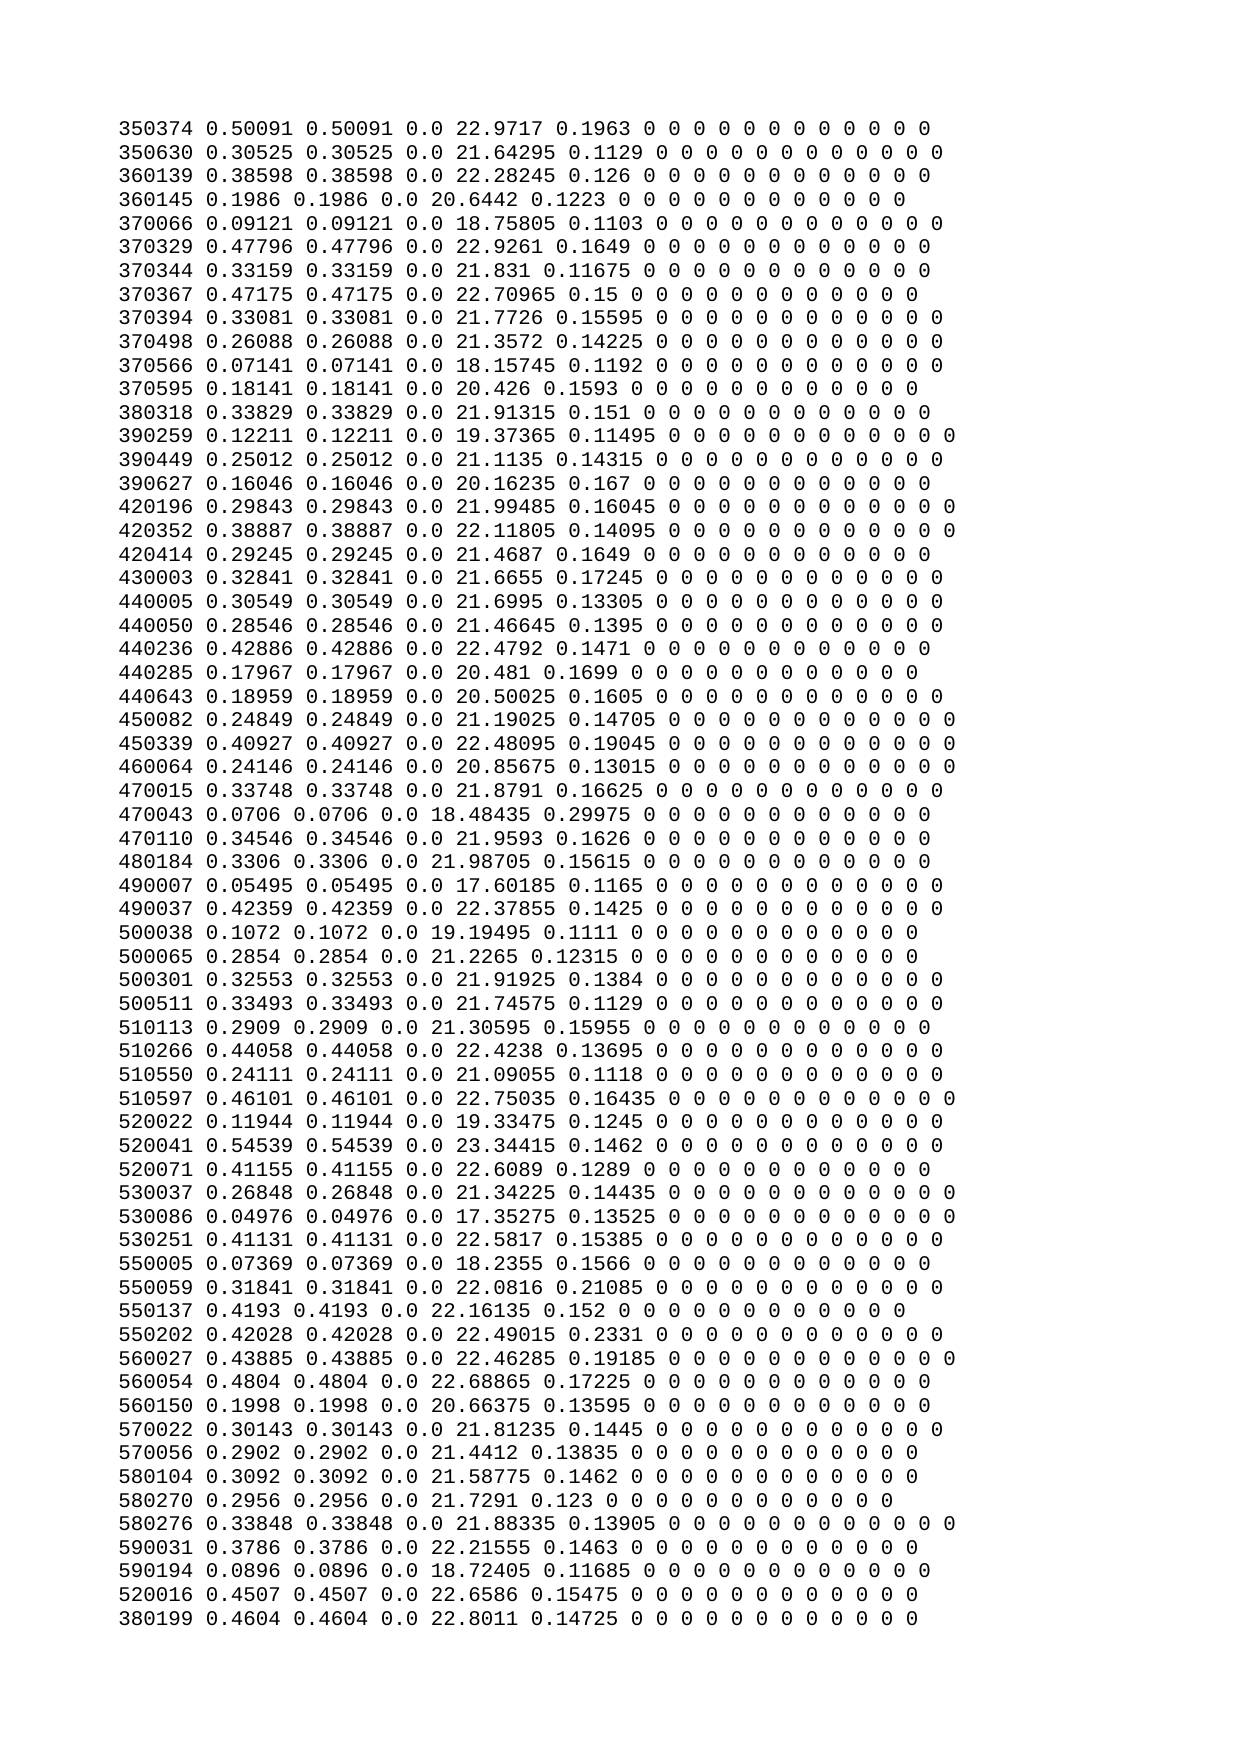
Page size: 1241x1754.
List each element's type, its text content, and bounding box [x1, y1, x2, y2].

text 570056 0.2902 0.2902 0.0 21.4412 0.13835 0 0 0 0 0 0 0 0 0 0 0 0 [118, 1442, 1122, 1466]
text 550059 0.31841 0.31841 0.0 22.0816 0.21085 0 0 0 0 0 0 0 0 0 0 0 0 [118, 1277, 1122, 1300]
text 530086 0.04976 0.04976 0.0 17.35275 0.13525 0 0 0 0 0 0 0 0 0 0 0 0 [118, 1206, 1122, 1229]
text 580276 0.33848 0.33848 0.0 21.88335 0.13905 0 0 0 0 0 0 0 0 0 0 0 0 [118, 1513, 1122, 1537]
text 500511 0.33493 0.33493 0.0 21.74575 0.1129 0 0 0 0 0 0 0 0 0 0 0 0 [118, 993, 1122, 1017]
text 390627 0.16046 0.16046 0.0 20.16235 0.167 0 0 0 0 0 0 0 0 0 0 0 0 [118, 473, 1122, 496]
text 360145 0.1986 0.1986 0.0 20.6442 0.1223 0 0 0 0 0 0 0 0 0 0 0 0 [118, 189, 1122, 213]
text 350374 0.50091 0.50091 0.0 22.9717 0.1963 0 0 0 0 0 0 0 0 0 0 0 0 [118, 118, 1122, 142]
text 370498 0.26088 0.26088 0.0 21.3572 0.14225 0 0 0 0 0 0 0 0 0 0 0 0 [118, 331, 1122, 354]
text 470043 0.0706 0.0706 0.0 18.48435 0.29975 0 0 0 0 0 0 0 0 0 0 0 0 [118, 804, 1122, 827]
text 500038 0.1072 0.1072 0.0 19.19495 0.1111 0 0 0 0 0 0 0 0 0 0 0 0 [118, 922, 1122, 946]
text 420352 0.38887 0.38887 0.0 22.11805 0.14095 0 0 0 0 0 0 0 0 0 0 0 0 [118, 520, 1122, 544]
text 580270 0.2956 0.2956 0.0 21.7291 0.123 0 0 0 0 0 0 0 0 0 0 0 0 [118, 1489, 1122, 1513]
text 520041 0.54539 0.54539 0.0 23.34415 0.1462 0 0 0 0 0 0 0 0 0 0 0 0 [118, 1135, 1122, 1158]
text 350630 0.30525 0.30525 0.0 21.64295 0.1129 0 0 0 0 0 0 0 0 0 0 0 0 [118, 142, 1122, 165]
text 470110 0.34546 0.34546 0.0 21.9593 0.1626 0 0 0 0 0 0 0 0 0 0 0 0 [118, 827, 1122, 851]
text 390449 0.25012 0.25012 0.0 21.1135 0.14315 0 0 0 0 0 0 0 0 0 0 0 0 [118, 449, 1122, 473]
text 440643 0.18959 0.18959 0.0 20.50025 0.1605 0 0 0 0 0 0 0 0 0 0 0 0 [118, 686, 1122, 709]
text 580104 0.3092 0.3092 0.0 21.58775 0.1462 0 0 0 0 0 0 0 0 0 0 0 0 [118, 1466, 1122, 1489]
text 510550 0.24111 0.24111 0.0 21.09055 0.1118 0 0 0 0 0 0 0 0 0 0 0 0 [118, 1064, 1122, 1088]
text 560054 0.4804 0.4804 0.0 22.68865 0.17225 0 0 0 0 0 0 0 0 0 0 0 0 [118, 1371, 1122, 1395]
text 460064 0.24146 0.24146 0.0 20.85675 0.13015 0 0 0 0 0 0 0 0 0 0 0 0 [118, 757, 1122, 780]
text 380318 0.33829 0.33829 0.0 21.91315 0.151 0 0 0 0 0 0 0 0 0 0 0 0 [118, 402, 1122, 426]
text 430003 0.32841 0.32841 0.0 21.6655 0.17245 0 0 0 0 0 0 0 0 0 0 0 0 [118, 567, 1122, 591]
text 500065 0.2854 0.2854 0.0 21.2265 0.12315 0 0 0 0 0 0 0 0 0 0 0 0 [118, 946, 1122, 969]
text 530037 0.26848 0.26848 0.0 21.34225 0.14435 0 0 0 0 0 0 0 0 0 0 0 0 [118, 1182, 1122, 1206]
text 550137 0.4193 0.4193 0.0 22.16135 0.152 0 0 0 0 0 0 0 0 0 0 0 0 [118, 1300, 1122, 1324]
text 490007 0.05495 0.05495 0.0 17.60185 0.1165 0 0 0 0 0 0 0 0 0 0 0 0 [118, 875, 1122, 898]
text 380199 0.4604 0.4604 0.0 22.8011 0.14725 0 0 0 0 0 0 0 0 0 0 0 0 [118, 1608, 1122, 1631]
text 480184 0.3306 0.3306 0.0 21.98705 0.15615 0 0 0 0 0 0 0 0 0 0 0 0 [118, 851, 1122, 875]
text 450082 0.24849 0.24849 0.0 21.19025 0.14705 0 0 0 0 0 0 0 0 0 0 0 0 [118, 709, 1122, 733]
text 510113 0.2909 0.2909 0.0 21.30595 0.15955 0 0 0 0 0 0 0 0 0 0 0 0 [118, 1017, 1122, 1040]
text 440285 0.17967 0.17967 0.0 20.481 0.1699 0 0 0 0 0 0 0 0 0 0 0 0 [118, 662, 1122, 686]
text 370344 0.33159 0.33159 0.0 21.831 0.11675 0 0 0 0 0 0 0 0 0 0 0 0 [118, 260, 1122, 284]
text 500301 0.32553 0.32553 0.0 21.91925 0.1384 0 0 0 0 0 0 0 0 0 0 0 0 [118, 969, 1122, 993]
text 440005 0.30549 0.30549 0.0 21.6995 0.13305 0 0 0 0 0 0 0 0 0 0 0 0 [118, 591, 1122, 615]
text 390259 0.12211 0.12211 0.0 19.37365 0.11495 0 0 0 0 0 0 0 0 0 0 0 0 [118, 426, 1122, 449]
text 490037 0.42359 0.42359 0.0 22.37855 0.1425 0 0 0 0 0 0 0 0 0 0 0 0 [118, 898, 1122, 922]
text 470015 0.33748 0.33748 0.0 21.8791 0.16625 0 0 0 0 0 0 0 0 0 0 0 0 [118, 780, 1122, 804]
text 450339 0.40927 0.40927 0.0 22.48095 0.19045 0 0 0 0 0 0 0 0 0 0 0 0 [118, 733, 1122, 757]
text 590031 0.3786 0.3786 0.0 22.21555 0.1463 0 0 0 0 0 0 0 0 0 0 0 0 [118, 1537, 1122, 1561]
text 550202 0.42028 0.42028 0.0 22.49015 0.2331 0 0 0 0 0 0 0 0 0 0 0 0 [118, 1324, 1122, 1348]
text 360139 0.38598 0.38598 0.0 22.28245 0.126 0 0 0 0 0 0 0 0 0 0 0 0 [118, 165, 1122, 189]
text 590194 0.0896 0.0896 0.0 18.72405 0.11685 0 0 0 0 0 0 0 0 0 0 0 0 [118, 1561, 1122, 1584]
text 550005 0.07369 0.07369 0.0 18.2355 0.1566 0 0 0 0 0 0 0 0 0 0 0 0 [118, 1253, 1122, 1277]
text 370066 0.09121 0.09121 0.0 18.75805 0.1103 0 0 0 0 0 0 0 0 0 0 0 0 [118, 213, 1122, 236]
text 560150 0.1998 0.1998 0.0 20.66375 0.13595 0 0 0 0 0 0 0 0 0 0 0 0 [118, 1395, 1122, 1419]
text 370394 0.33081 0.33081 0.0 21.7726 0.15595 0 0 0 0 0 0 0 0 0 0 0 0 [118, 307, 1122, 331]
text 370595 0.18141 0.18141 0.0 20.426 0.1593 0 0 0 0 0 0 0 0 0 0 0 0 [118, 378, 1122, 402]
text 560027 0.43885 0.43885 0.0 22.46285 0.19185 0 0 0 0 0 0 0 0 0 0 0 0 [118, 1348, 1122, 1371]
text 420414 0.29245 0.29245 0.0 21.4687 0.1649 0 0 0 0 0 0 0 0 0 0 0 0 [118, 544, 1122, 567]
text 440236 0.42886 0.42886 0.0 22.4792 0.1471 0 0 0 0 0 0 0 0 0 0 0 0 [118, 638, 1122, 662]
text 570022 0.30143 0.30143 0.0 21.81235 0.1445 0 0 0 0 0 0 0 0 0 0 0 0 [118, 1419, 1122, 1442]
text 370329 0.47796 0.47796 0.0 22.9261 0.1649 0 0 0 0 0 0 0 0 0 0 0 0 [118, 236, 1122, 260]
text 520022 0.11944 0.11944 0.0 19.33475 0.1245 0 0 0 0 0 0 0 0 0 0 0 0 [118, 1111, 1122, 1135]
text 520016 0.4507 0.4507 0.0 22.6586 0.15475 0 0 0 0 0 0 0 0 0 0 0 0 [118, 1584, 1122, 1608]
text 530251 0.41131 0.41131 0.0 22.5817 0.15385 0 0 0 0 0 0 0 0 0 0 0 0 [118, 1229, 1122, 1253]
text 520071 0.41155 0.41155 0.0 22.6089 0.1289 0 0 0 0 0 0 0 0 0 0 0 0 [118, 1158, 1122, 1182]
text 370566 0.07141 0.07141 0.0 18.15745 0.1192 0 0 0 0 0 0 0 0 0 0 0 0 [118, 354, 1122, 378]
text 510266 0.44058 0.44058 0.0 22.4238 0.13695 0 0 0 0 0 0 0 0 0 0 0 0 [118, 1040, 1122, 1064]
text 510597 0.46101 0.46101 0.0 22.75035 0.16435 0 0 0 0 0 0 0 0 0 0 0 0 [118, 1088, 1122, 1111]
text 370367 0.47175 0.47175 0.0 22.70965 0.15 0 0 0 0 0 0 0 0 0 0 0 0 [118, 284, 1122, 307]
text 420196 0.29843 0.29843 0.0 21.99485 0.16045 0 0 0 0 0 0 0 0 0 0 0 0 [118, 496, 1122, 520]
text 440050 0.28546 0.28546 0.0 21.46645 0.1395 0 0 0 0 0 0 0 0 0 0 0 0 [118, 615, 1122, 638]
